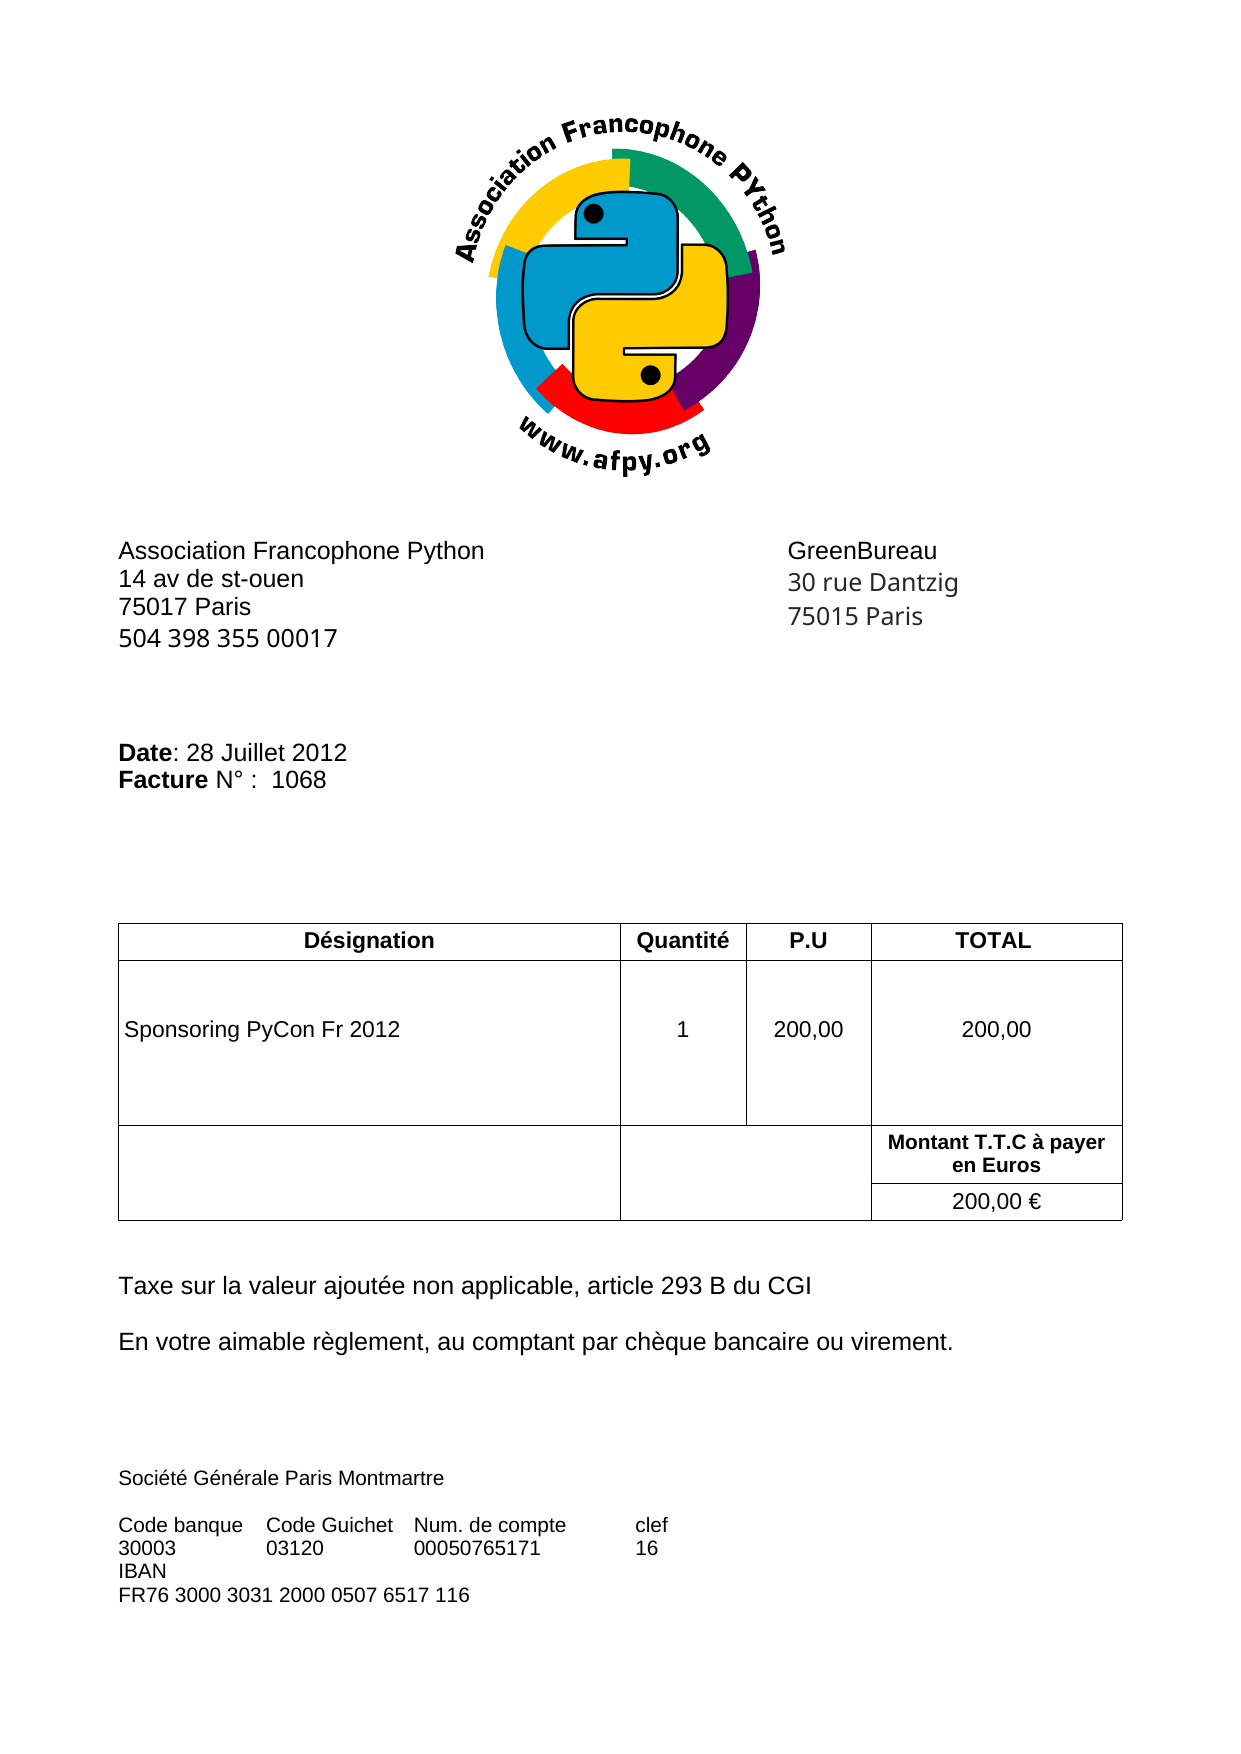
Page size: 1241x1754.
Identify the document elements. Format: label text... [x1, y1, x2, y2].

text Date: 28 Juillet 2012 [118, 738, 1122, 766]
picture [455, 118, 785, 477]
table_header Quantité [621, 924, 746, 959]
table_header GreenBureau 30 rue Dantzig 75015 Paris [787, 537, 1122, 655]
table_header Association Francophone Python 14 av de st-ouen 75017 Paris 504 398 355 00017 [118, 537, 535, 655]
table_header [621, 1126, 871, 1220]
table_cell 1 [621, 961, 746, 1125]
table_header [535, 537, 787, 655]
table_cell 200,00 [747, 961, 871, 1125]
text Société Générale Paris Montmartre [118, 1467, 1122, 1490]
text En votre aimable règlement, au comptant par chèque bancaire ou virement. [118, 1327, 1122, 1355]
text FR76 3000 3031 2000 0507 6517 116 [118, 1583, 1122, 1606]
table_header TOTAL [872, 924, 1122, 959]
table_header Désignation [119, 924, 620, 959]
table_header P.U [747, 924, 871, 959]
text Taxe sur la valeur ajoutée non applicable, article 293 B du CGI [118, 1272, 1122, 1299]
table_cell 200,00 € [872, 1184, 1122, 1220]
text Code banque Code Guichet Num. de compte clef [118, 1513, 1122, 1537]
text Facture N° : 1068 [118, 766, 1122, 794]
text 30003 03120 00050765171 16 [118, 1537, 1122, 1560]
text IBAN [118, 1560, 1122, 1583]
table_header [119, 1126, 620, 1220]
table_cell 200,00 [872, 961, 1122, 1125]
table_cell Sponsoring PyCon Fr 2012 [119, 961, 620, 1125]
table_header Montant T.T.C à payer en Euros [872, 1126, 1122, 1183]
